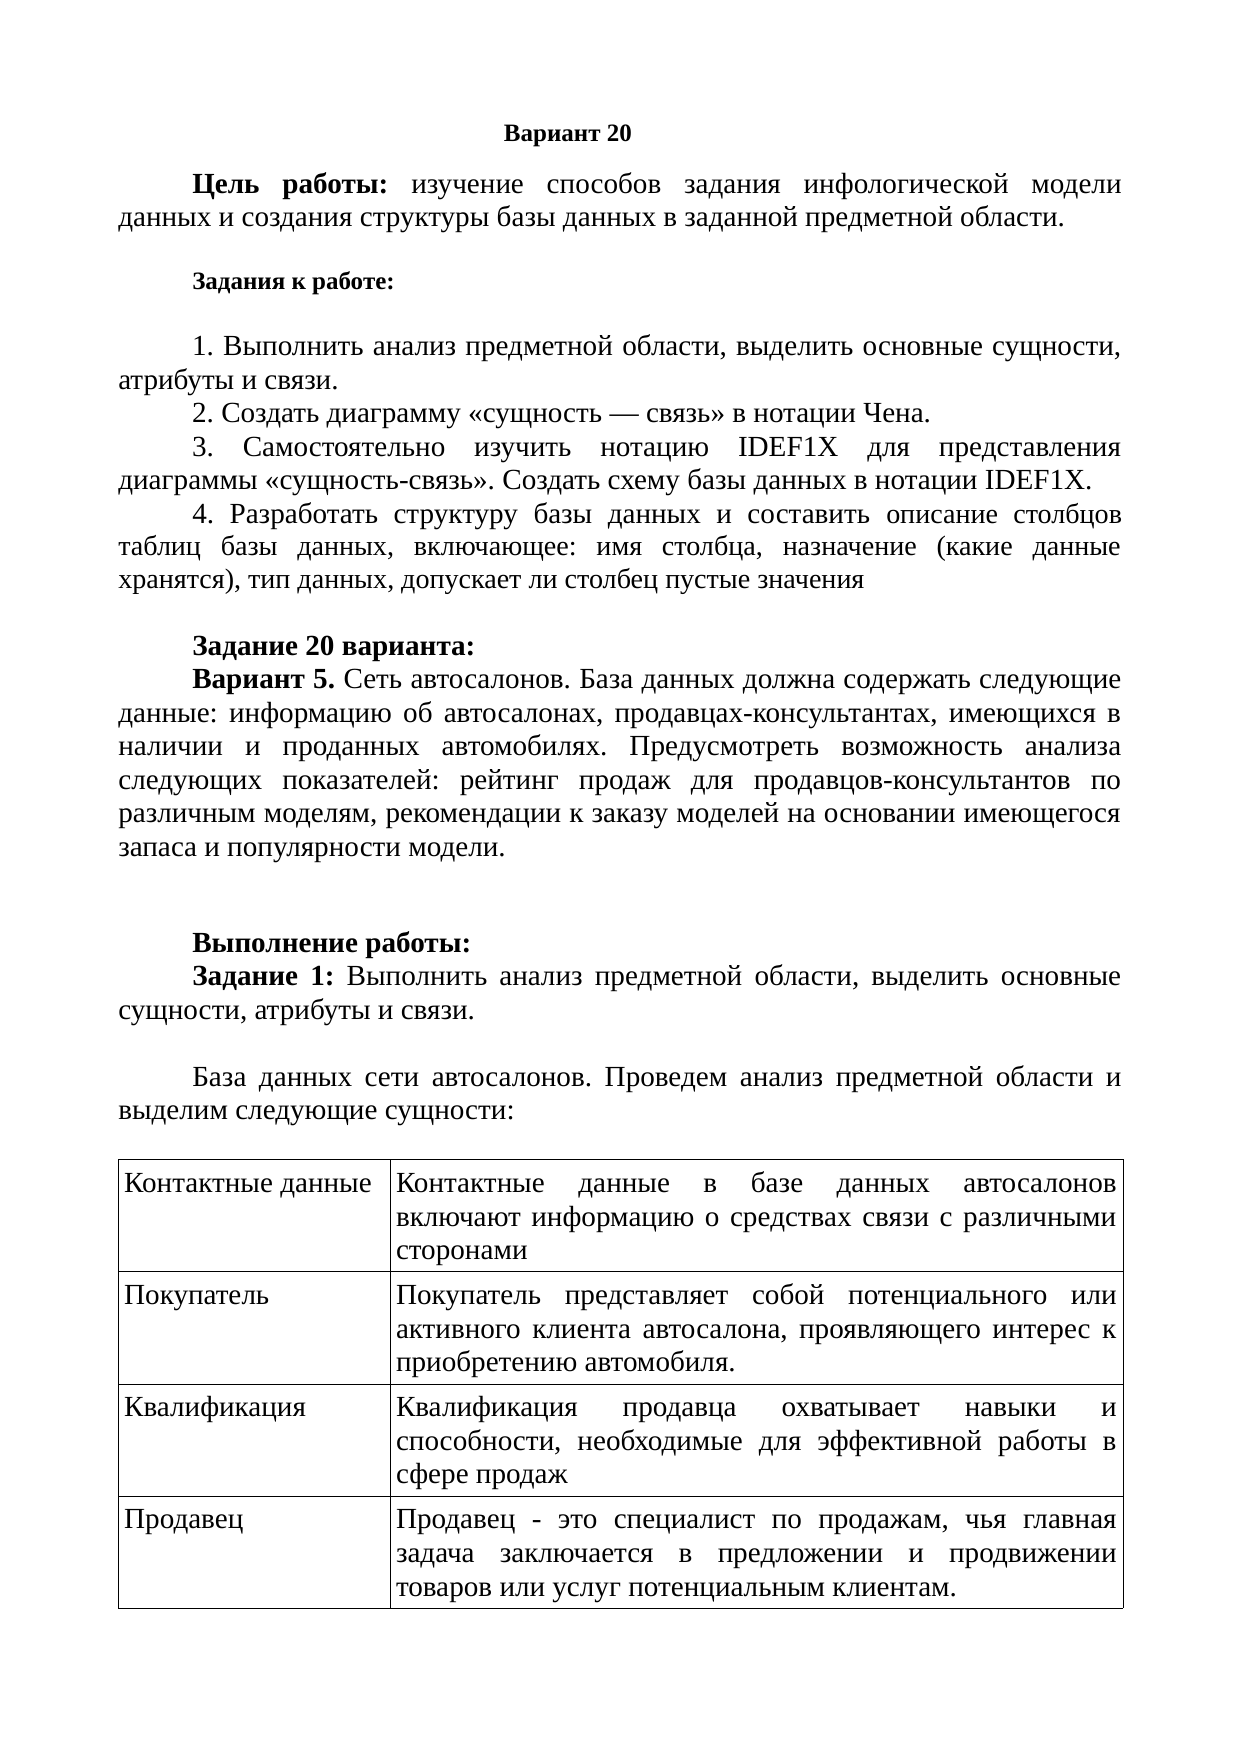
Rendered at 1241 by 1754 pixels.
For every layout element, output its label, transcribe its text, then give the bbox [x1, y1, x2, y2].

text Цель работы: изучение способов задания инфологической модели данных и создания структуры базы данных в заданной предметной области. [118, 166, 1122, 233]
text Задание 20 варианта: [118, 628, 1122, 661]
text 1. Выполнить анализ предметной области, выделить основные сущности, атрибуты и связи. [118, 328, 1122, 395]
table_cell Покупатель представляет собой потенциального или активного клиента автосалона, проявляющего интерес к приобретению автомобиля. [391, 1272, 1123, 1384]
text Выполнение работы: [118, 925, 1122, 958]
table_cell Продавец [119, 1497, 390, 1608]
text Задания к работе: [118, 266, 1122, 295]
text 2. Создать диаграмму «сущность — связь» в нотации Чена. [118, 395, 1122, 429]
table_header Контактные данные [119, 1160, 390, 1271]
text 4. Разработать структуру базы данных и составить описание столбцов таблиц базы данных, включающее: имя столбца, назначение (какие данные хранятся), тип данных, допускает ли столбец пустые значения [118, 496, 1122, 594]
table_cell Покупатель [119, 1272, 390, 1384]
table_header Контактные данные в базе данных автосалонов включают информацию о средствах связи с различными сторонами [391, 1160, 1123, 1271]
table_cell Квалификация продавца охватывает навыки и способности, необходимые для эффективной работы в сфере продаж [391, 1385, 1123, 1496]
table_cell Квалификация [119, 1385, 390, 1496]
text Задание 1: Выполнить анализ предметной области, выделить основные сущности, атрибуты и связи. [118, 958, 1122, 1026]
text Вариант 5. Сеть автосалонов. База данных должна содержать следующие данные: информацию об автосалонах, продавцах-консультантах, имеющихся в наличии и проданных автомобилях. Предусмотреть возможность анализа следующих показателей: рейтинг продаж для продавцов-консультантов по различным моделям, рекомендации к заказу моделей на основании имеющегося запаса и популярности модели. [118, 661, 1122, 863]
text Вариант 20 [118, 118, 1017, 147]
text 3. Самостоятельно изучить нотацию IDEF1X для представления диаграммы «сущность-связь». Создать схему базы данных в нотации IDEF1X. [118, 429, 1122, 496]
text База данных сети автосалонов. Проведем анализ предметной области и выделим следующие сущности: [118, 1059, 1122, 1126]
table_cell Продавец - это специалист по продажам, чья главная задача заключается в предложении и продвижении товаров или услуг потенциальным клиентам. [391, 1497, 1123, 1608]
